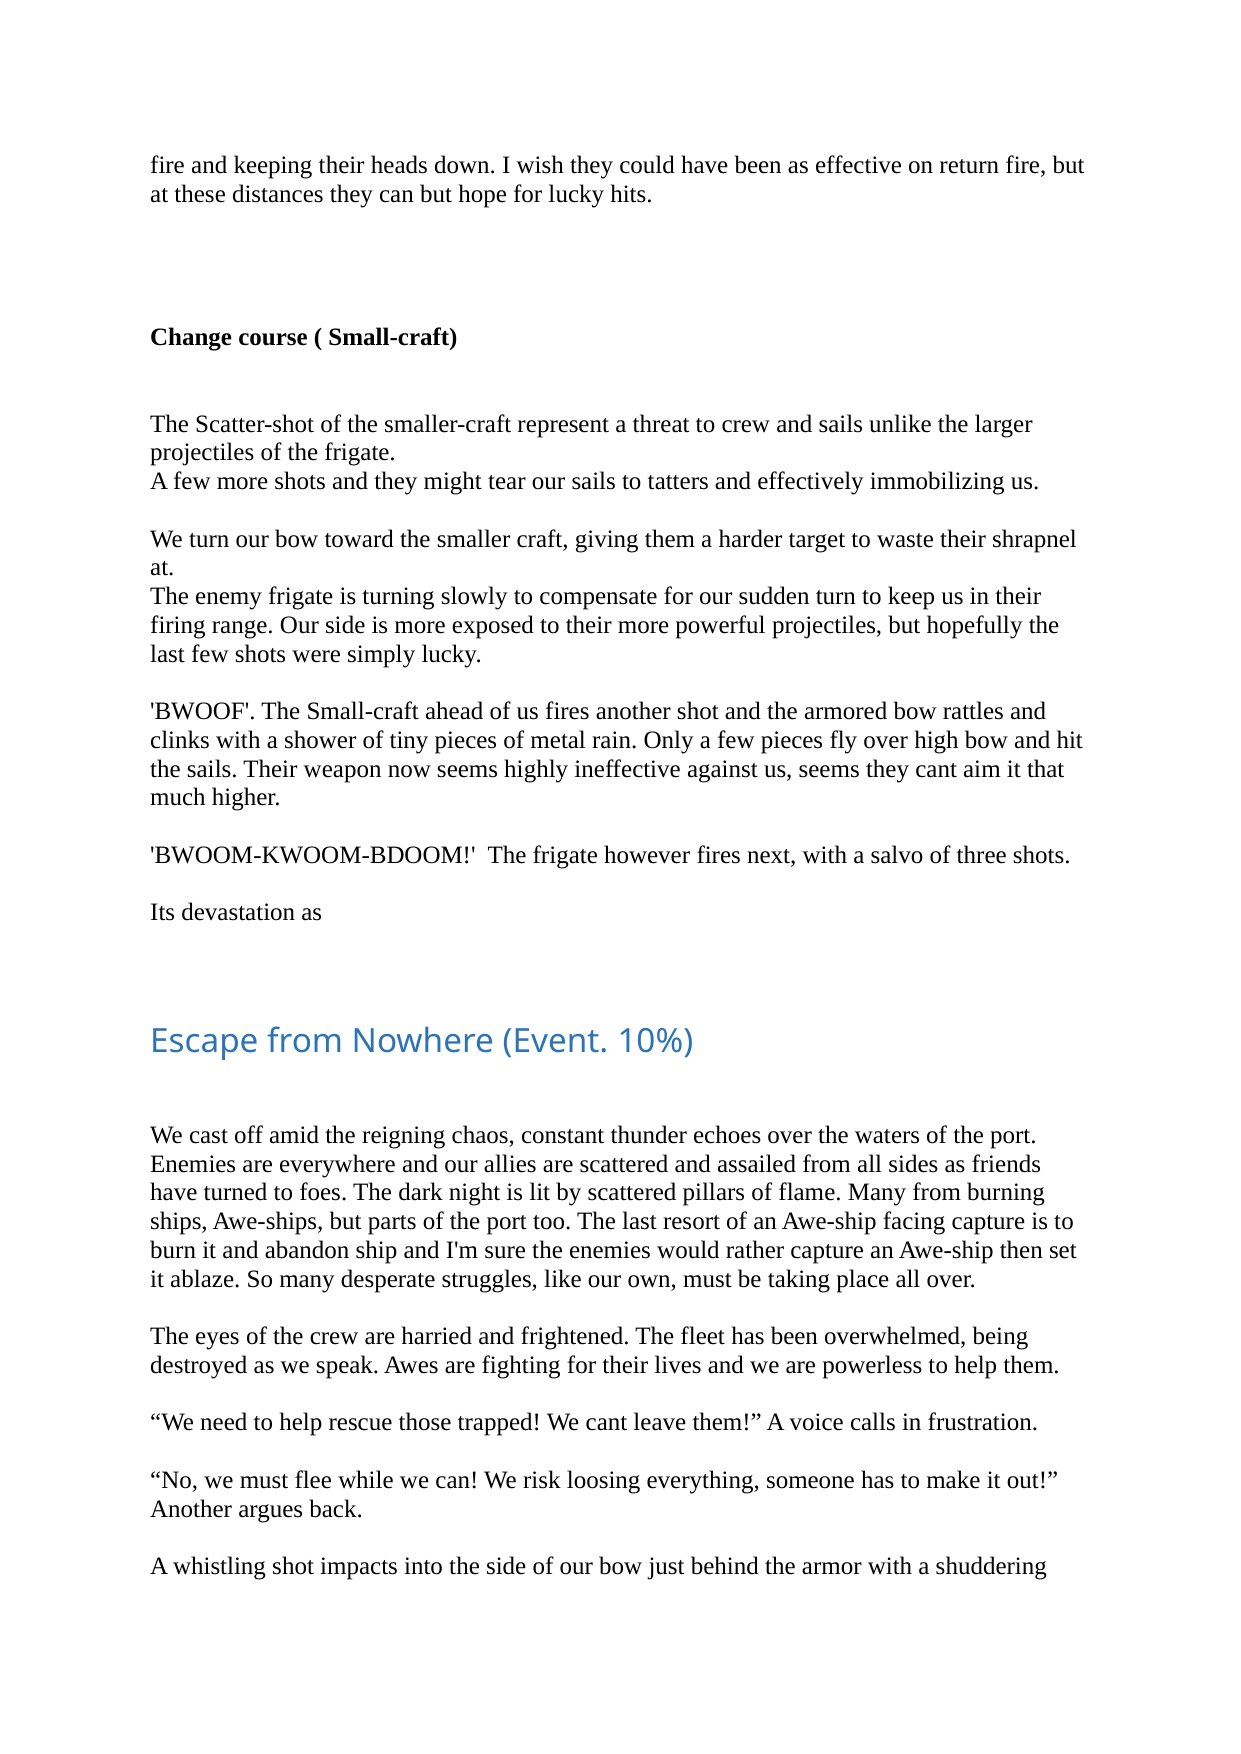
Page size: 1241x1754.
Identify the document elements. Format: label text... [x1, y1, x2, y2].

subtitle Escape from Nowhere (Event. 10%) [150, 1017, 1090, 1062]
text The eyes of the crew are harried and frightened. The fleet has been overwhelmed, being destroyed as we speak. Awes are fighting for their lives and we are powerless to help them. [150, 1321, 1090, 1379]
text 'BWOOM-KWOOM-BDOOM!' The frigate however fires next, with a salvo of three shots. [150, 840, 1090, 869]
text We turn our bow toward the smaller craft, giving them a harder target to waste their shrapnel at. [150, 524, 1090, 581]
text fire and keeping their heads down. I wish they could have been as effective on return fire, but at these distances they can but hope for lucky hits. [150, 150, 1090, 207]
text “We need to help rescue those trapped! We cant leave them!” A voice calls in frustration. [150, 1407, 1090, 1436]
text “No, we must flee while we can! We risk loosing everything, someone has to make it out!” Another argues back. [150, 1465, 1090, 1522]
text Change course ( Small-craft) [150, 322, 1090, 351]
text A few more shots and they might tear our sails to tatters and effectively immobilizing us. [150, 466, 1090, 495]
text 'BWOOF'. The Small-craft ahead of us fires another shot and the armored bow rattles and clinks with a shower of tiny pieces of metal rain. Only a few pieces fly over high bow and hit the sails. Their weapon now seems highly ineffective against us, seems they cant aim it that much higher. [150, 696, 1090, 811]
text We cast off amid the reigning chaos, constant thunder echoes over the waters of the port. Enemies are everywhere and our allies are scattered and assailed from all sides as friends have turned to foes. The dark night is lit by scattered pillars of flame. Many from burning ships, Awe-ships, but parts of the port too. The last resort of an Awe-ship facing capture is to burn it and abandon ship and I'm sure the enemies would rather capture an Awe-ship then set it ablaze. So many desperate struggles, like our own, must be taking place all over. [150, 1120, 1090, 1292]
text The Scatter-shot of the smaller-craft represent a threat to crew and sails unlike the larger projectiles of the frigate. [150, 409, 1090, 466]
text Its devastation as [150, 897, 1090, 926]
text A whistling shot impacts into the side of our bow just behind the armor with a shuddering [150, 1551, 1090, 1580]
text The enemy frigate is turning slowly to compensate for our sudden turn to keep us in their firing range. Our side is more exposed to their more powerful projectiles, but hopefully the last few shots were simply lucky. [150, 581, 1090, 667]
